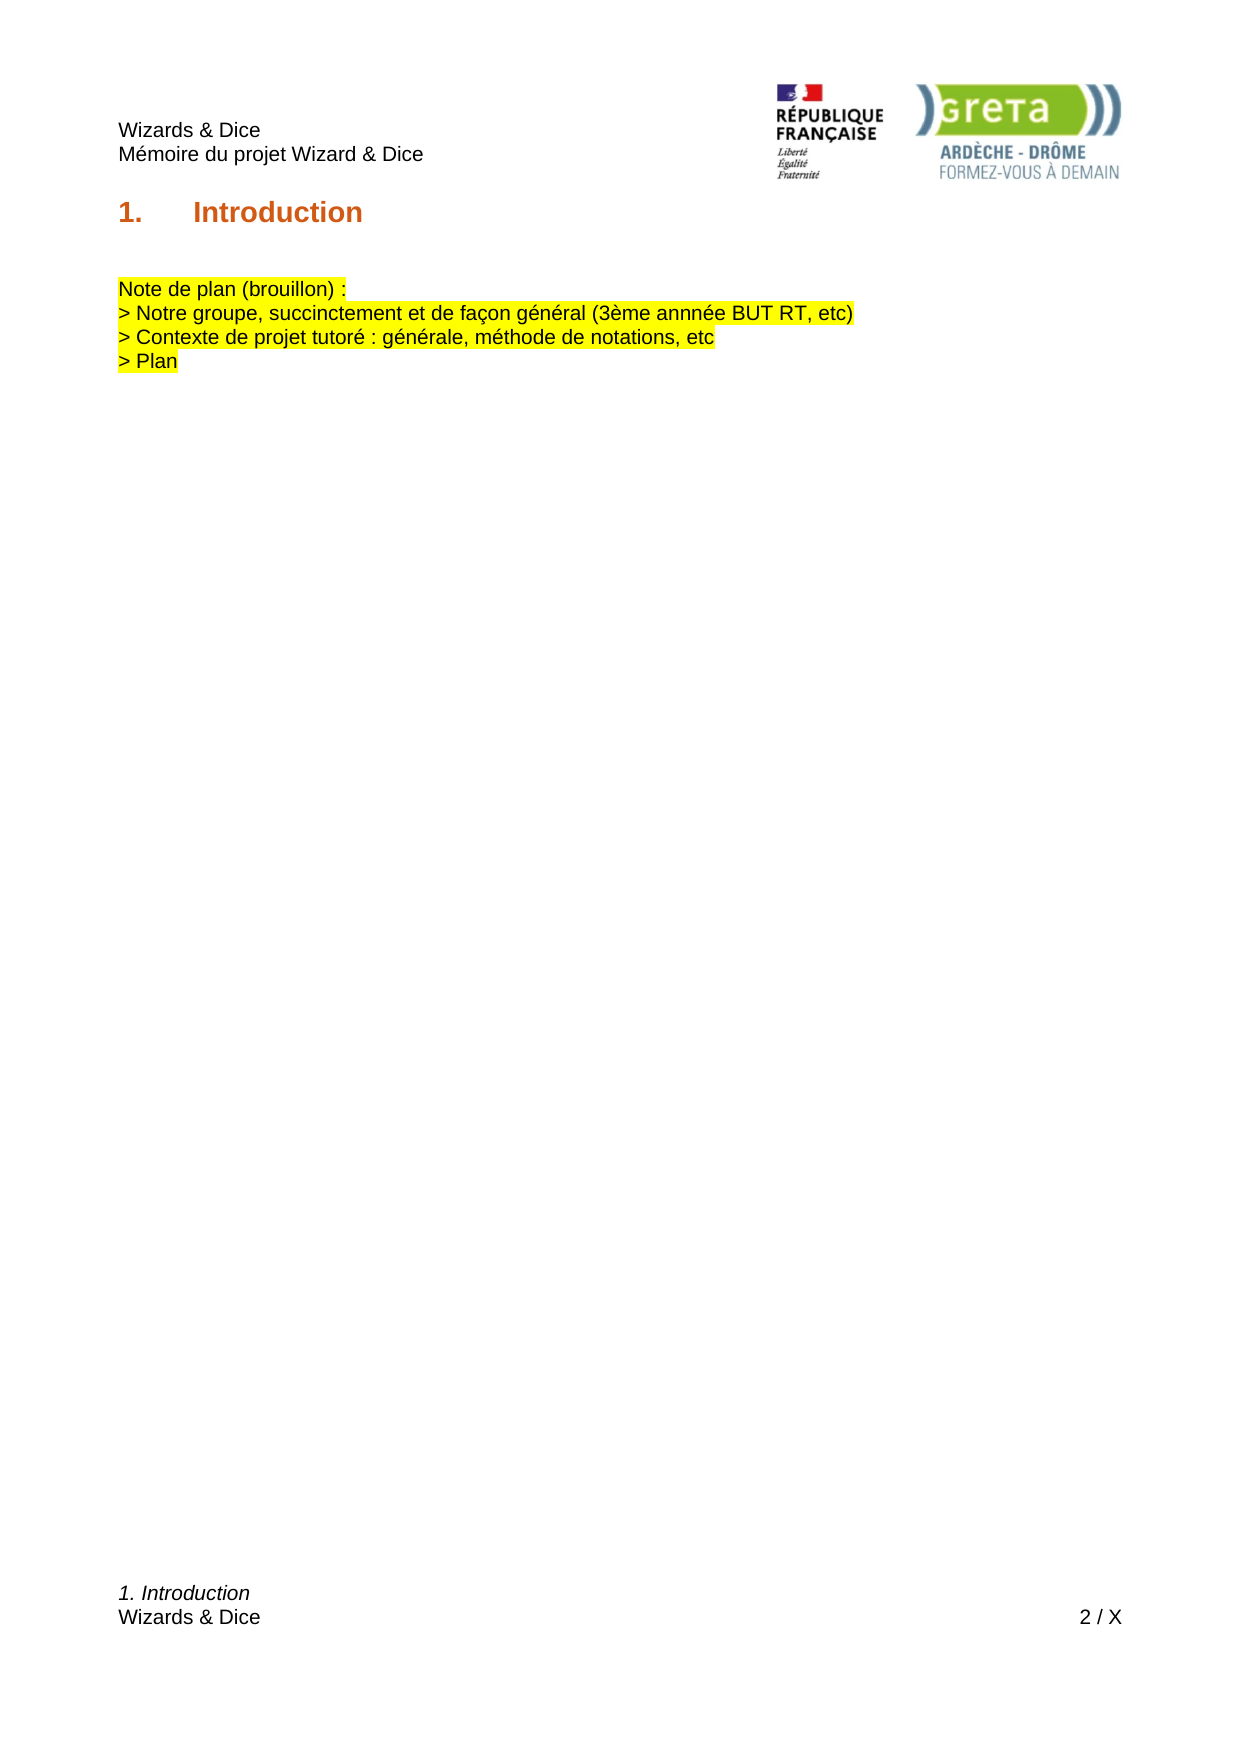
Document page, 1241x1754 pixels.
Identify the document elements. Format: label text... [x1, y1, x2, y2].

text Note de plan (brouillon) : [118, 277, 1122, 301]
picture [776, 82, 1124, 182]
text > Contexte de projet tutoré : générale, méthode de notations, etc [118, 325, 1122, 349]
subtitle Introduction [118, 196, 1122, 229]
text > Plan [118, 349, 1122, 373]
text > Notre groupe, succinctement et de façon général (3ème annnée BUT RT, etc) [118, 301, 1122, 325]
